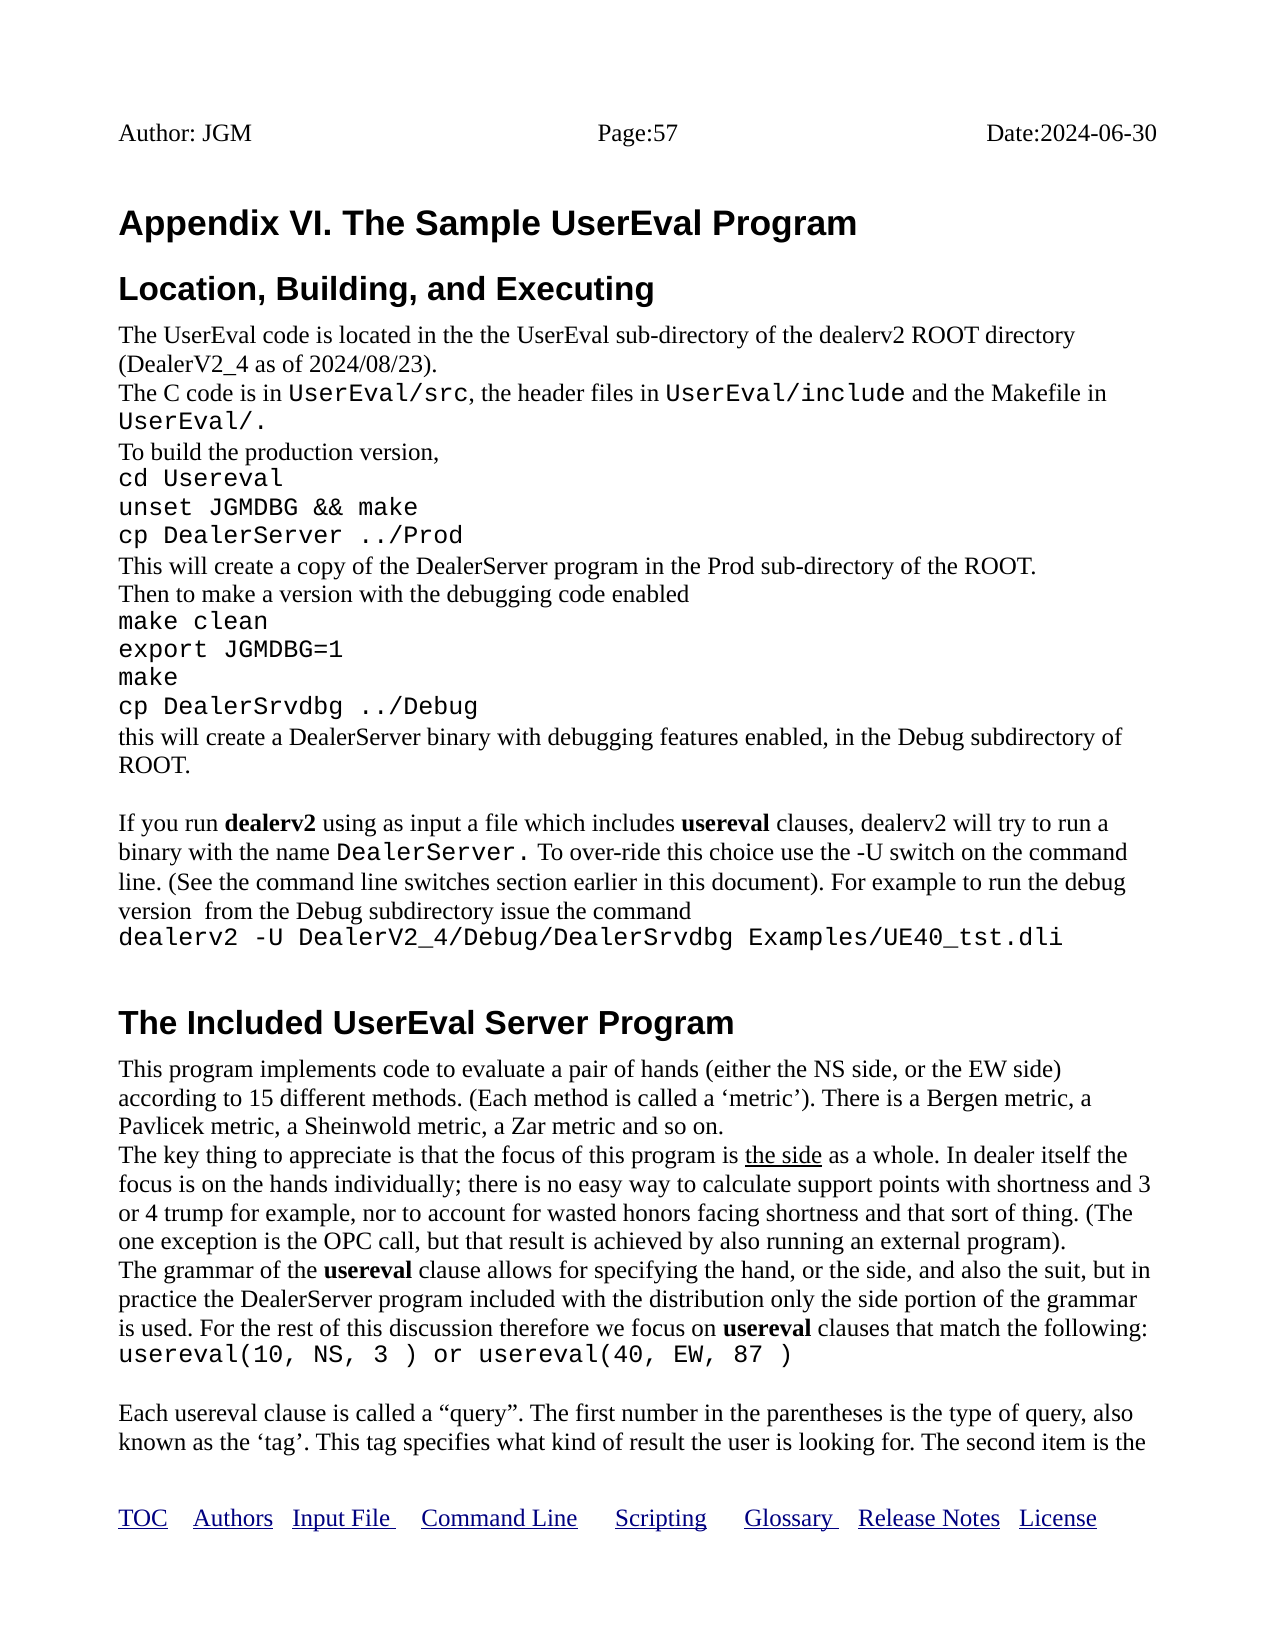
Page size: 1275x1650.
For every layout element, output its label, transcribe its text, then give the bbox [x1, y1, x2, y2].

text The UserEval code is located in the the UserEval sub-directory of the dealerv2 ROOT directory (DealerV2_4 as of 2024/08/23). [118, 320, 1157, 378]
text The C code is in UserEval/src, the header files in UserEval/include and the Makefile in UserEval/. [118, 378, 1157, 437]
text unset JGMDBG && make [118, 494, 1157, 522]
text dealerv2 -U DealerV2_4/Debug/DealerSrvdbg Examples/UE40_tst.dli [118, 925, 1157, 953]
text export JGMDBG=1 [118, 637, 1157, 665]
text Then to make a version with the debugging code enabled [118, 579, 1157, 608]
text This will create a copy of the DealerServer program in the Prod sub-directory of the ROOT. [118, 551, 1157, 579]
text this will create a DealerServer binary with debugging features enabled, in the Debug subdirectory of ROOT. [118, 722, 1157, 779]
text make clean [118, 608, 1157, 637]
subtitle Appendix VI. The Sample UserEval Program [118, 202, 1157, 243]
text The key thing to appreciate is that the focus of this program is the side as a whole. In dealer itself the focus is on the hands individually; there is no easy way to calculate support points with shortness and 3 or 4 trump for example, nor to account for wasted honors facing shortness and that sort of thing. (The one exception is the OPC call, but that result is achieved by also running an external program). [118, 1140, 1157, 1255]
subtitle The Included UserEval Server Program [118, 1003, 1157, 1041]
text cd Usereval [118, 466, 1157, 494]
text cp DealerSrvdbg ../Debug [118, 693, 1157, 722]
text usereval(10, NS, 3 ) or usereval(40, EW, 87 ) [118, 1341, 1157, 1370]
text This program implements code to evaluate a pair of hands (either the NS side, or the EW side) according to 15 different methods. (Each method is called a ‘metric’). There is a Bergen metric, a Pavlicek metric, a Sheinwold metric, a Zar metric and so on. [118, 1054, 1157, 1140]
text Each usereval clause is called a “query”. The first number in the parentheses is the type of query, also known as the ‘tag’. This tag specifies what kind of result the user is looking for. The second item is the [118, 1398, 1157, 1456]
text To build the production version, [118, 437, 1157, 466]
text The grammar of the usereval clause allows for specifying the hand, or the side, and also the suit, but in practice the DealerServer program included with the distribution only the side portion of the grammar is used. For the rest of this discussion therefore we focus on usereval clauses that match the following: [118, 1255, 1157, 1341]
text make [118, 665, 1157, 693]
text cp DealerServer ../Prod [118, 522, 1157, 551]
subtitle Location, Building, and Executing [118, 269, 1157, 308]
text If you run dealerv2 using as input a file which includes usereval clauses, dealerv2 will try to run a binary with the name DealerServer. To over-ride this choice use the -U switch on the command line. (See the command line switches section earlier in this document). For example to run the debug version from the Debug subdirectory issue the command [118, 808, 1157, 925]
